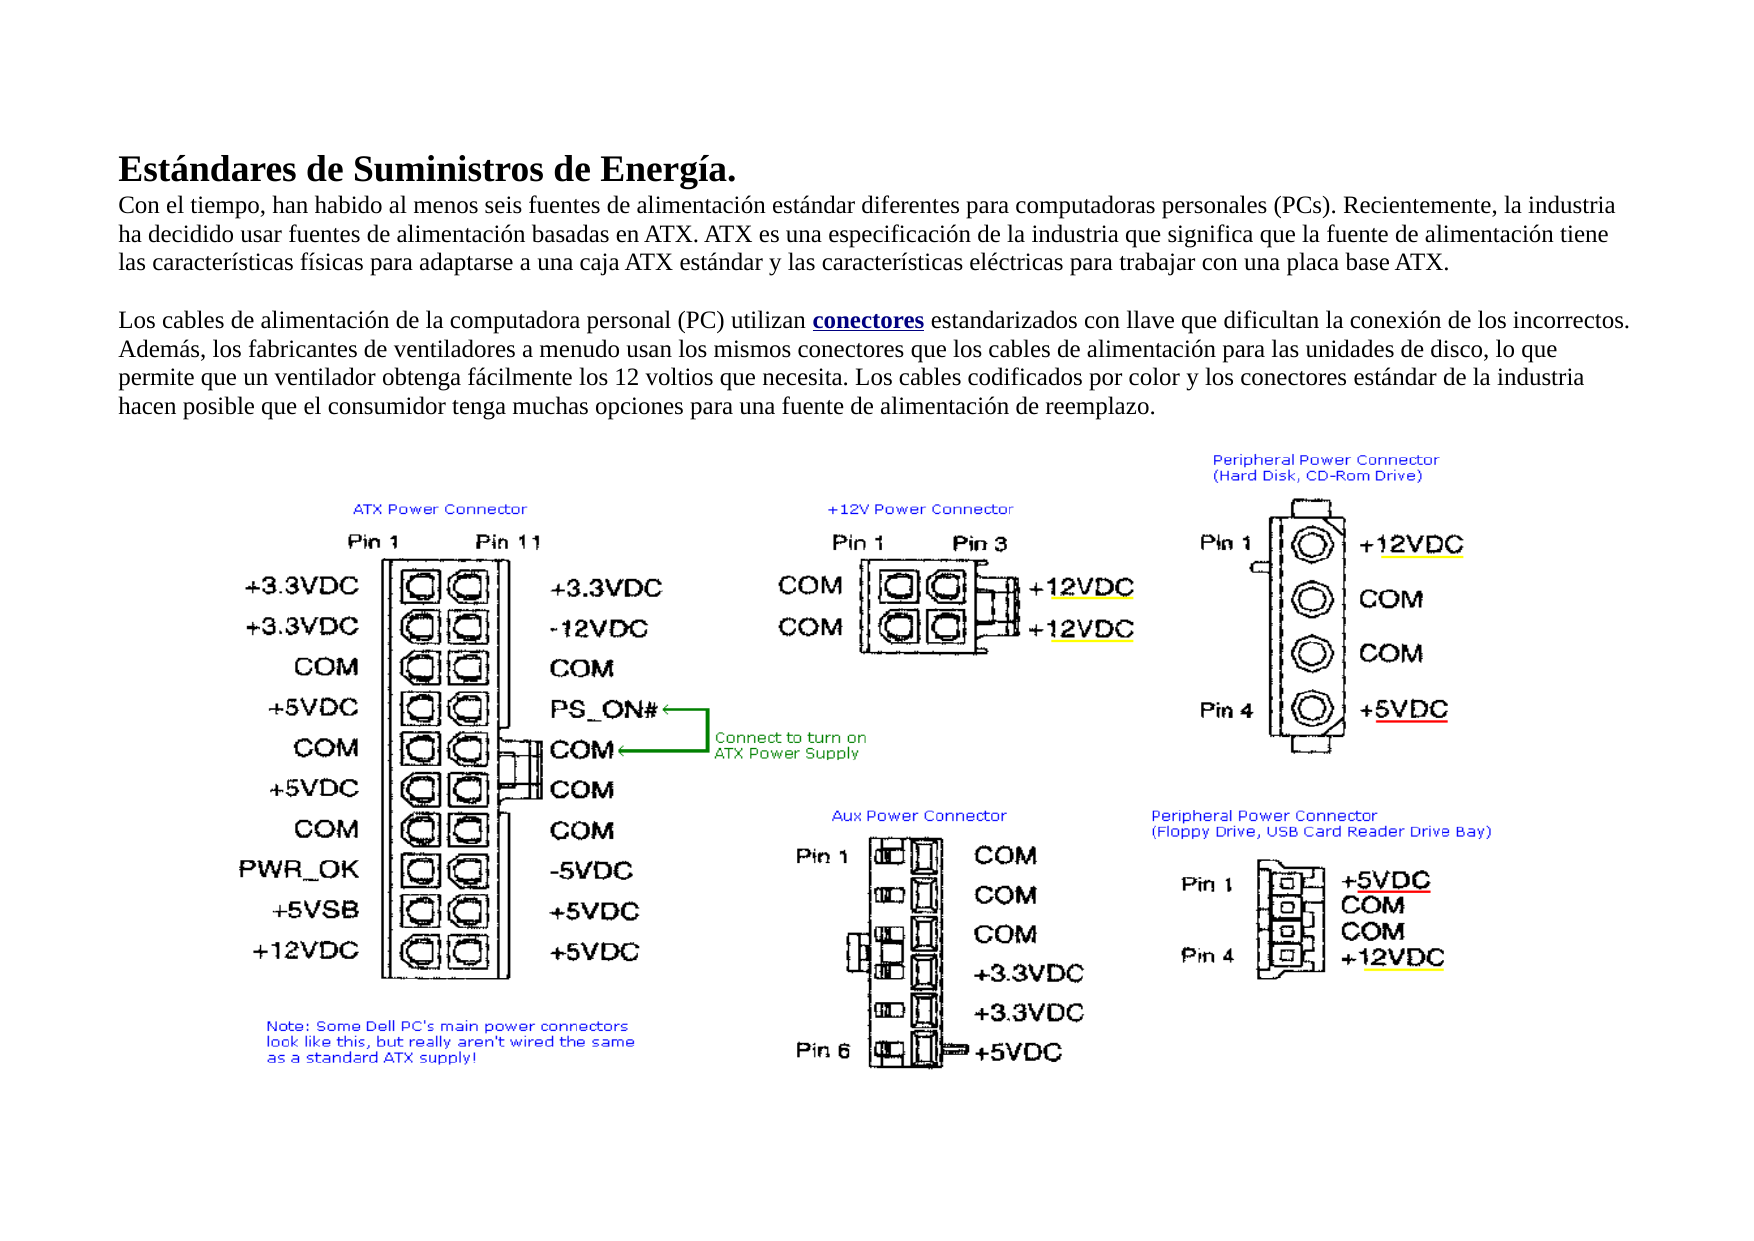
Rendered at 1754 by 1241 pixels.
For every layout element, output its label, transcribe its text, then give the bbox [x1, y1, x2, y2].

picture [216, 424, 1515, 1096]
text Con el tiempo, han habido al menos seis fuentes de alimentación estándar diferentes para computadoras personales (PCs). Recientemente, la industria ha decidido usar fuentes de alimentación basadas en ATX. ATX es una especificación de la industria que significa que la fuente de alimentación tiene las características físicas para adaptarse a una caja ATX estándar y las características eléctricas para trabajar con una placa base ATX. [118, 190, 1636, 276]
text Estándares de Suministros de Energía. [118, 147, 1636, 190]
text Los cables de alimentación de la computadora personal (PC) utilizan conectores estandarizados con llave que dificultan la conexión de los incorrectos. Además, los fabricantes de ventiladores a menudo usan los mismos conectores que los cables de alimentación para las unidades de disco, lo que permite que un ventilador obtenga fácilmente los 12 voltios que necesita. Los cables codificados por color y los conectores estándar de la industria hacen posible que el consumidor tenga muchas opciones para una fuente de alimentación de reemplazo. [118, 305, 1636, 420]
